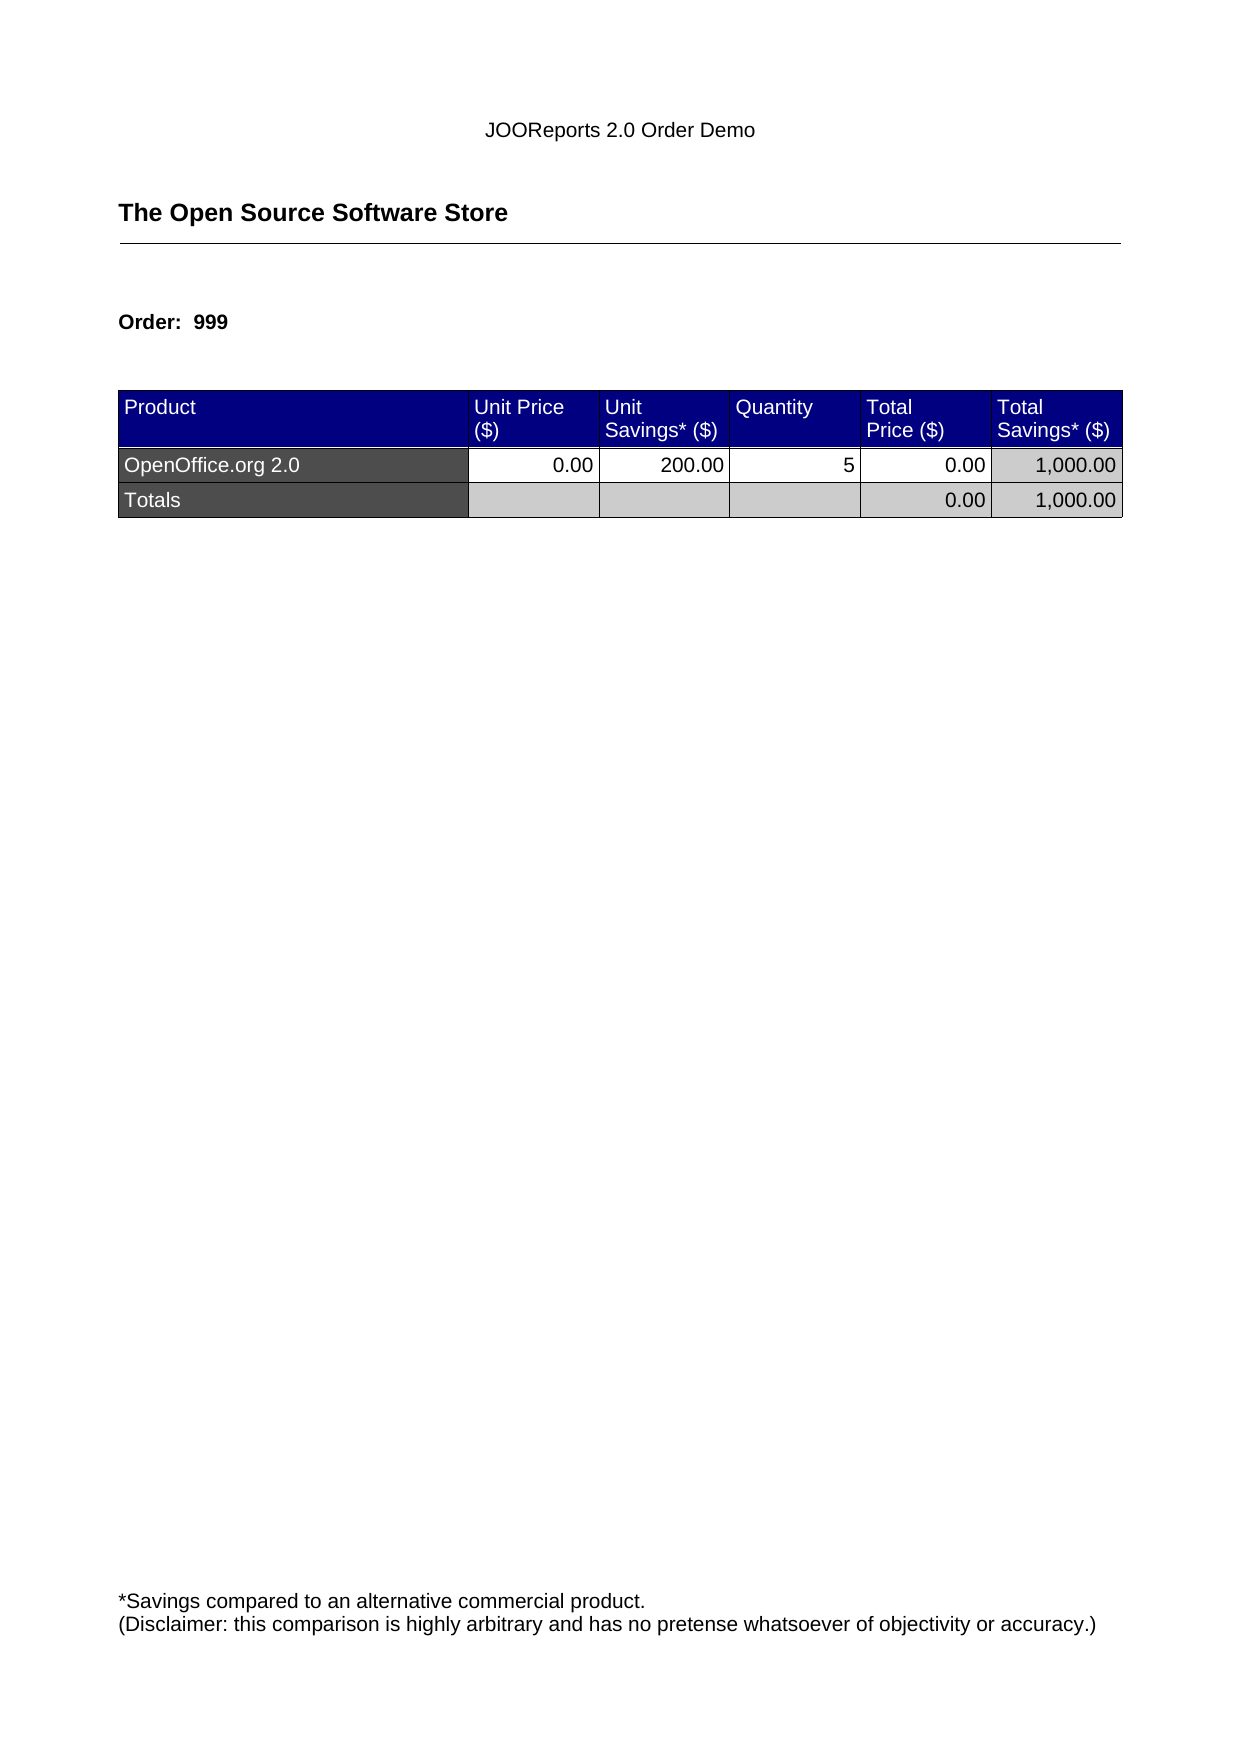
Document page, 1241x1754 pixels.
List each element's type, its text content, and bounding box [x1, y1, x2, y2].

table_cell OpenOffice.org 2.0@table:table-row [#list order.line as line] @/table:table-row [/#list] [119, 449, 468, 482]
table_cell 0.00 [861, 449, 991, 482]
table_header Total Price ($) [861, 391, 991, 447]
table_cell 0.00 [861, 483, 991, 517]
table_header Unit Price ($) [469, 391, 599, 447]
table_header Unit Savings* ($) [600, 391, 729, 447]
table_cell [730, 483, 860, 517]
table_header Quantity [730, 391, 860, 447]
table_header Total Savings* ($) [992, 391, 1122, 447]
table_cell 1,000.00 [992, 483, 1122, 517]
text The Open Source Software Store [118, 199, 1122, 227]
table_cell 0.00 [469, 449, 599, 482]
table_header Product [119, 391, 468, 447]
text Order: 999 [118, 310, 1122, 334]
table_cell [600, 483, 729, 517]
table_cell 5 [730, 449, 860, 482]
table_cell Totals [119, 483, 468, 517]
table_cell 200.00 [600, 449, 729, 482]
table_cell 1,000.00 [992, 449, 1122, 482]
table_cell [469, 483, 599, 517]
